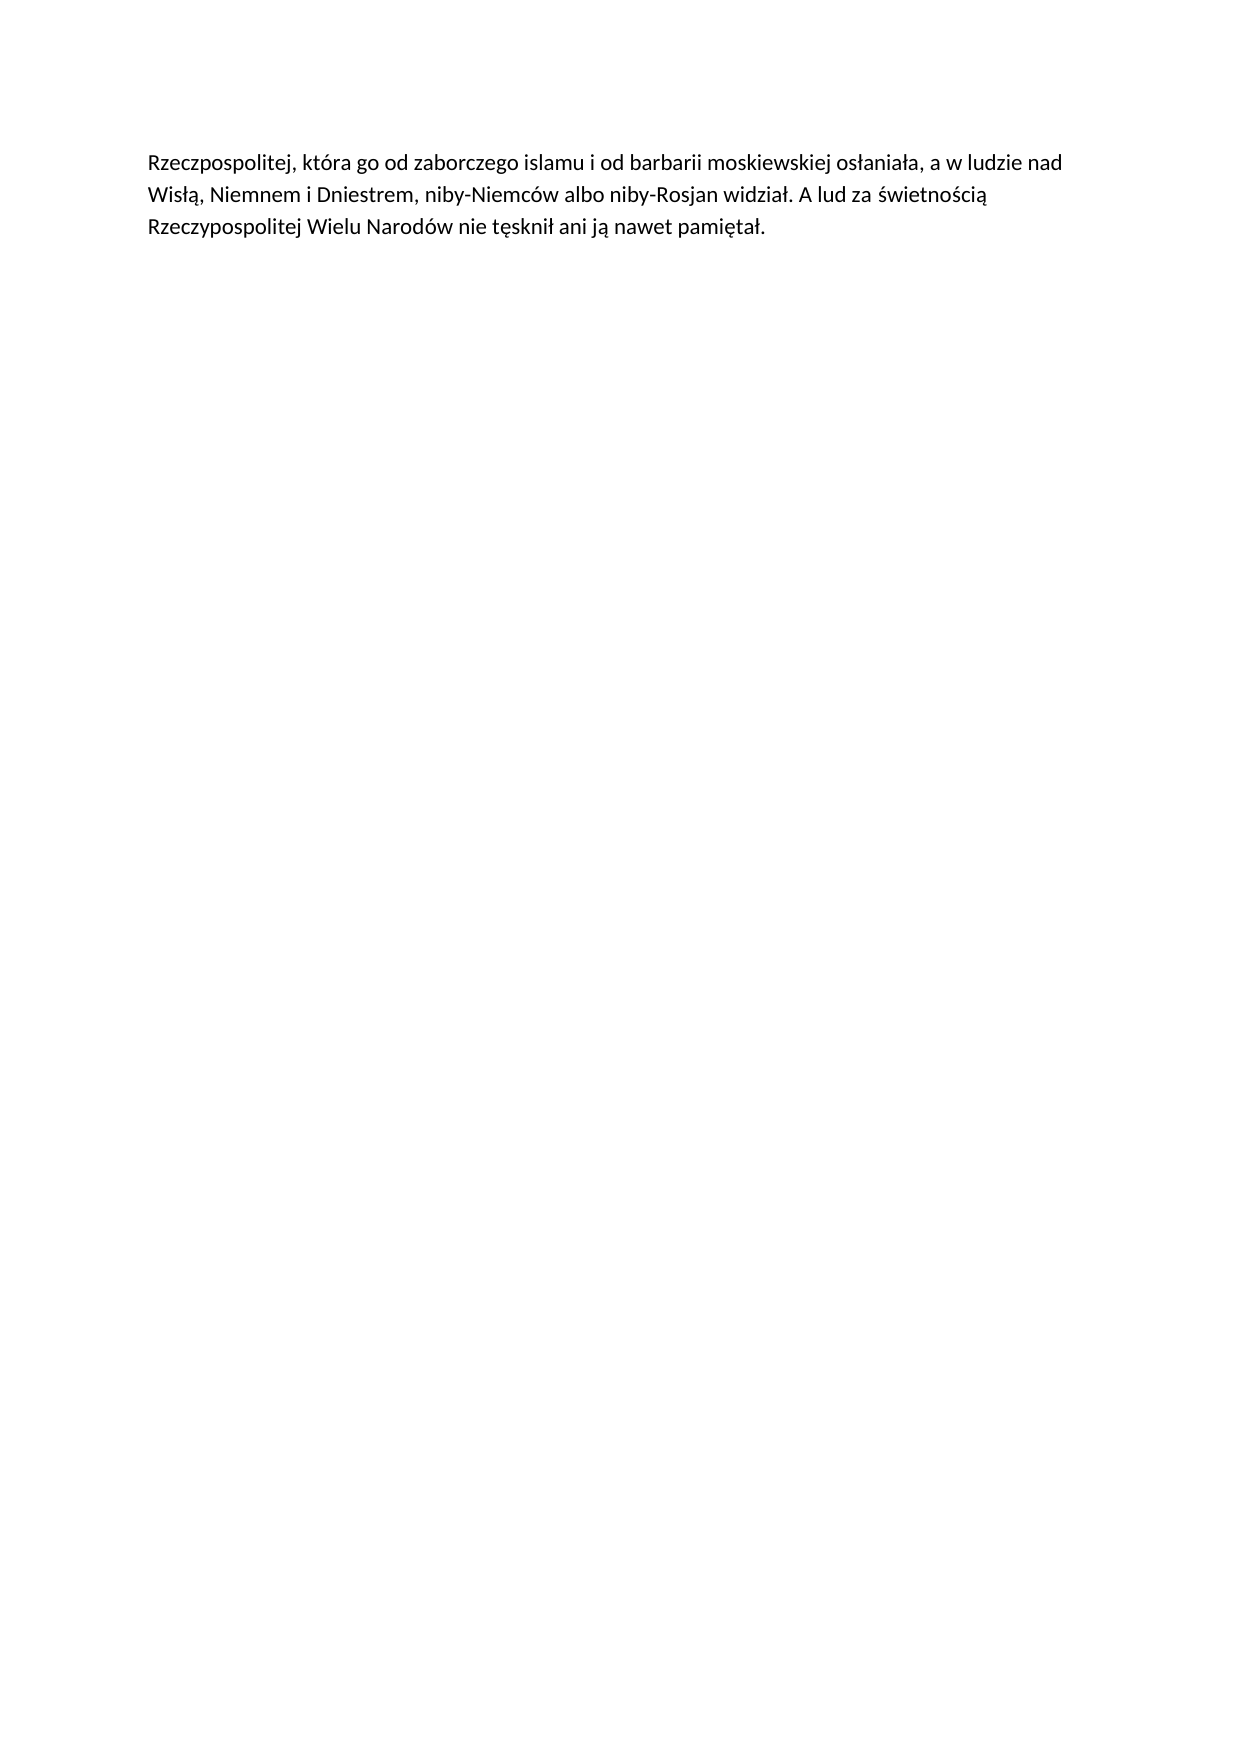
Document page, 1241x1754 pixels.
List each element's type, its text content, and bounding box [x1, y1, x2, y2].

text Rzeczpospolitej, która go od zaborczego islamu i od barbarii moskiewskiej osłaniała, a w ludzie nad Wisłą, Niemnem i Dniestrem, niby-Niemców albo niby-Rosjan widział. A lud za świetnością Rzeczypospolitej Wielu Narodów nie tęsknił ani ją nawet pamiętał. [148, 148, 1093, 240]
